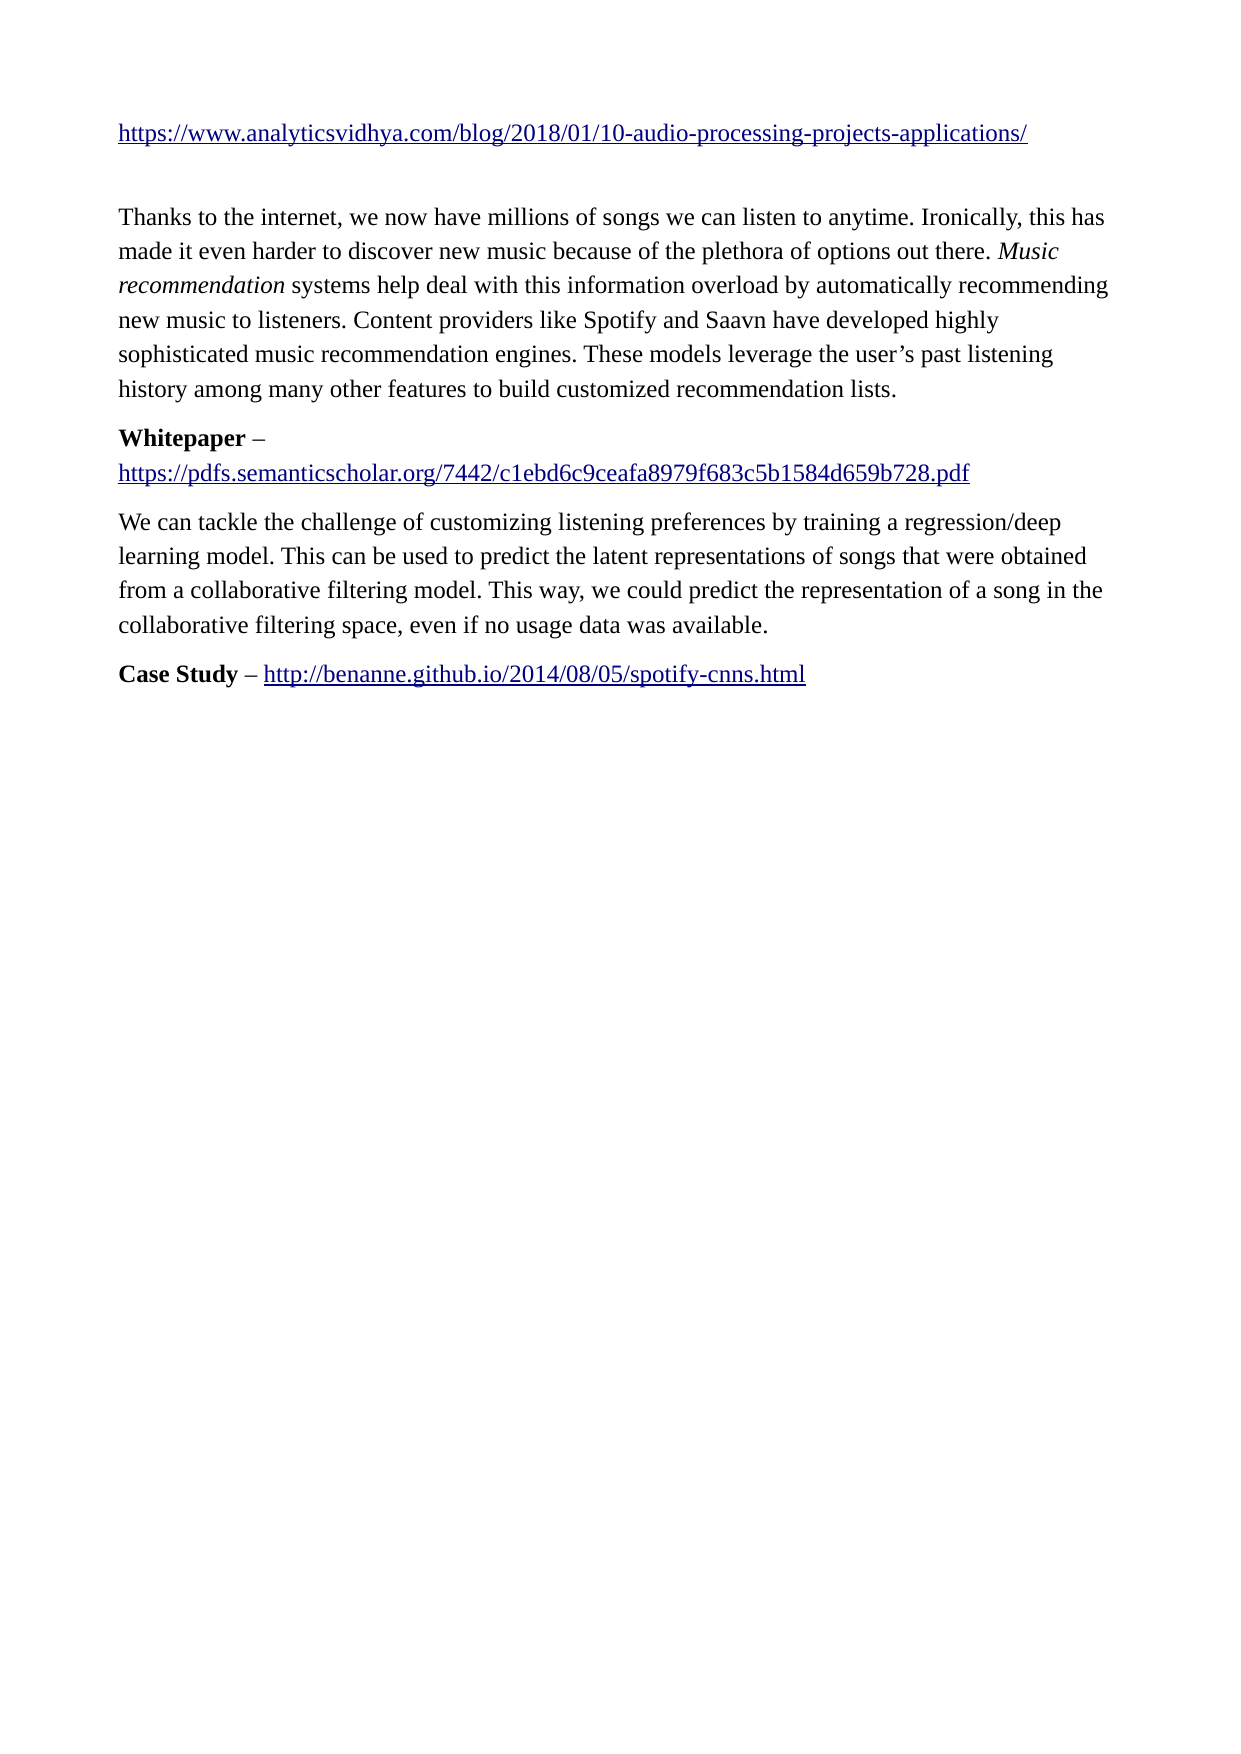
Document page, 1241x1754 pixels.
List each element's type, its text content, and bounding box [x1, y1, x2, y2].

text Case Study – http://benanne.github.io/2014/08/05/spotify-cnns.html [118, 659, 1122, 688]
text We can tackle the challenge of customizing listening preferences by training a regression/deep learning model. This can be used to predict the latent representations of songs that were obtained from a collaborative filtering model. This way, we could predict the representation of a song in the collaborative filtering space, even if no usage data was available. [118, 507, 1122, 639]
text Thanks to the internet, we now have millions of songs we can listen to anytime. Ironically, this has made it even harder to discover new music because of the plethora of options out there. Music recommendation systems help deal with this information overload by automatically recommending new music to listeners. Content providers like Spotify and Saavn have developed highly sophisticated music recommendation engines. These models leverage the user’s past listening history among many other features to build customized recommendation lists. [118, 167, 1122, 403]
text Whitepaper – https://pdfs.semanticscholar.org/7442/c1ebd6c9ceafa8979f683c5b1584d659b728.pdf [118, 423, 1122, 486]
text https://www.analyticsvidhya.com/blog/2018/01/10-audio-processing-projects-applications/ [118, 118, 1122, 147]
